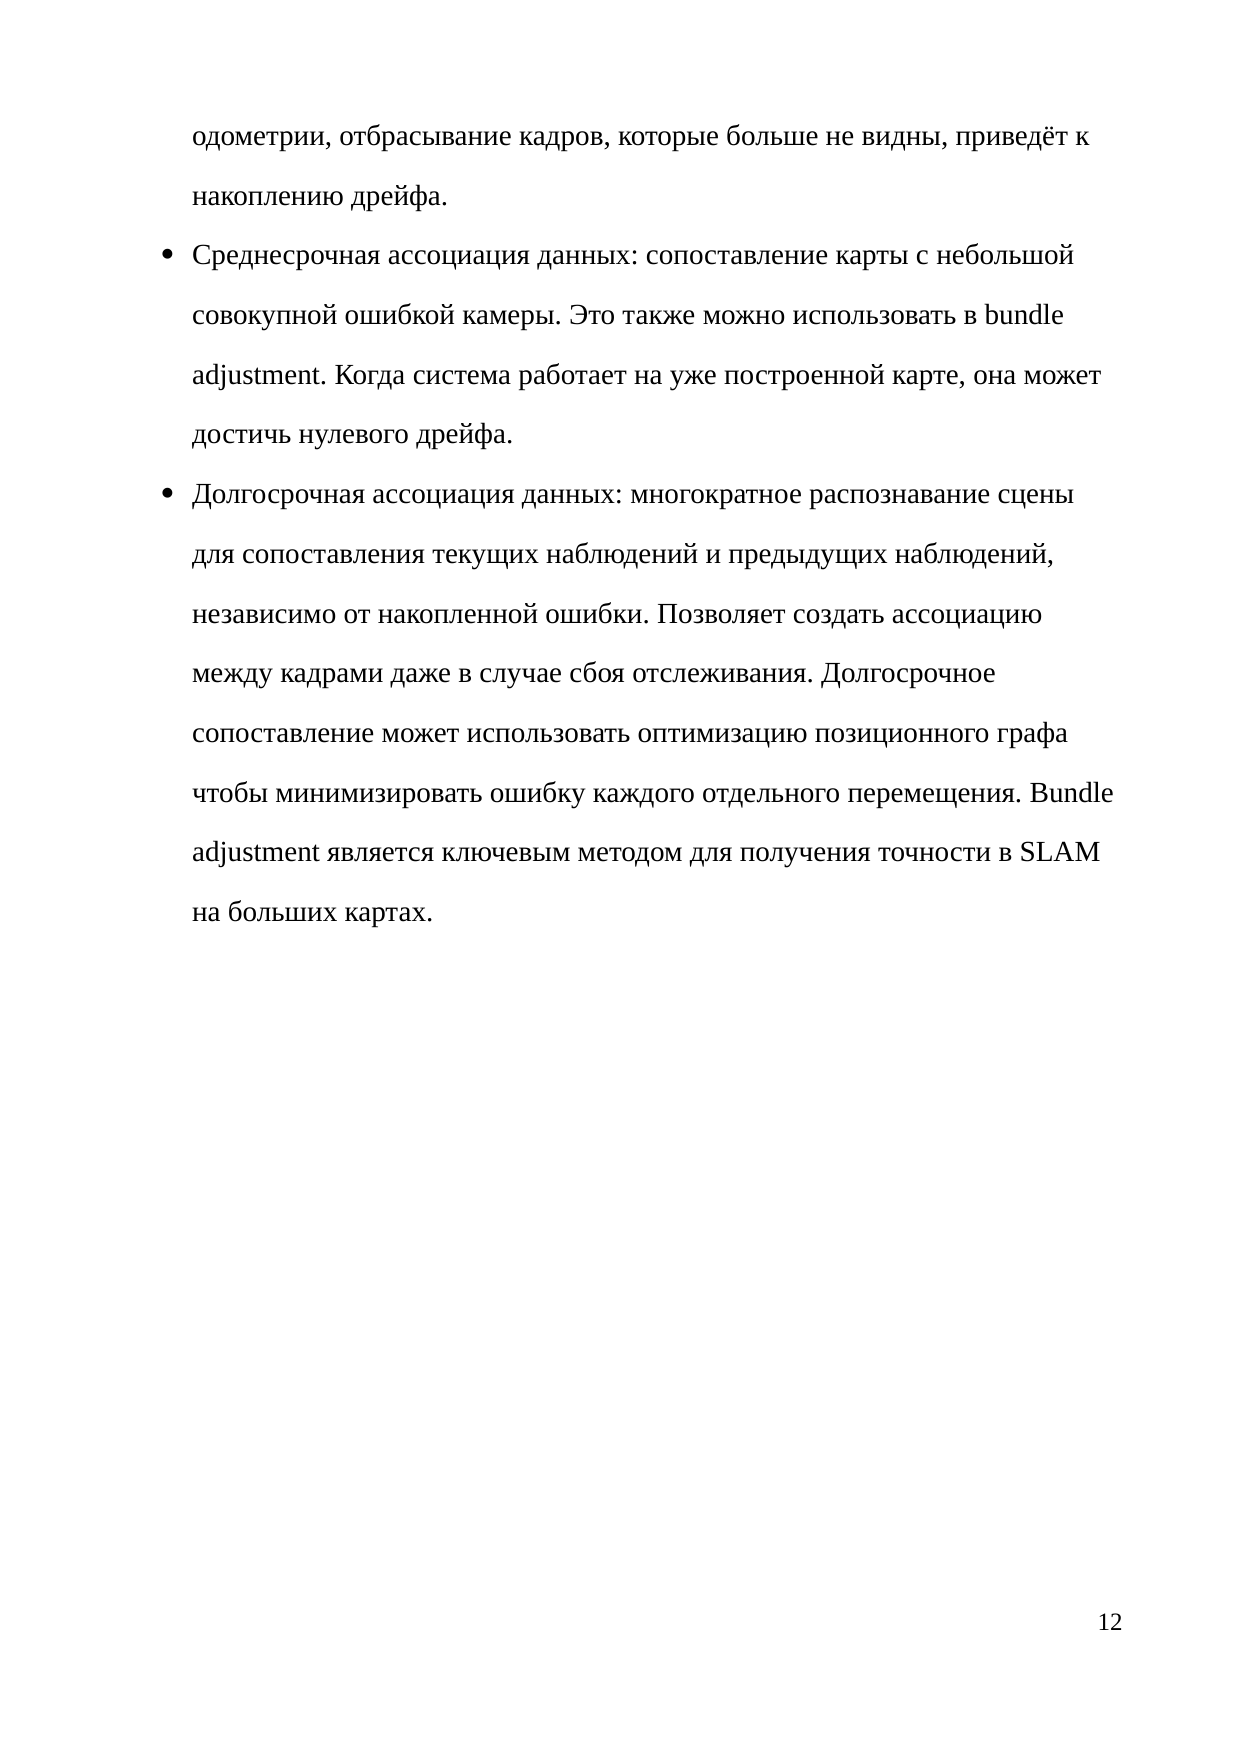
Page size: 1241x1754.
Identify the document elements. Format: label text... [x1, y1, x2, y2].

list одометрии, отбрасывание кадров, которые больше не видны, приведёт к накоплению дрейфа. [162, 118, 1122, 211]
list Долгосрочная ассоциация данных: многократное распознавание сцены для сопоставления текущих наблюдений и предыдущих наблюдений, независимо от накопленной ошибки. Позволяет создать ассоциацию между кадрами даже в случае сбоя отслеживания. Долгосрочное сопоставление может использовать оптимизацию позиционного графа чтобы минимизировать ошибку каждого отдельного перемещения. Bundle adjustment является ключевым методом для получения точности в SLAM на больших картах. [162, 476, 1122, 928]
list Среднесрочная ассоциация данных: сопоставление карты с небольшой совокупной ошибкой камеры. Это также можно использовать в bundle adjustment. Когда система работает на уже построенной карте, она может достичь нулевого дрейфа. [162, 237, 1122, 450]
